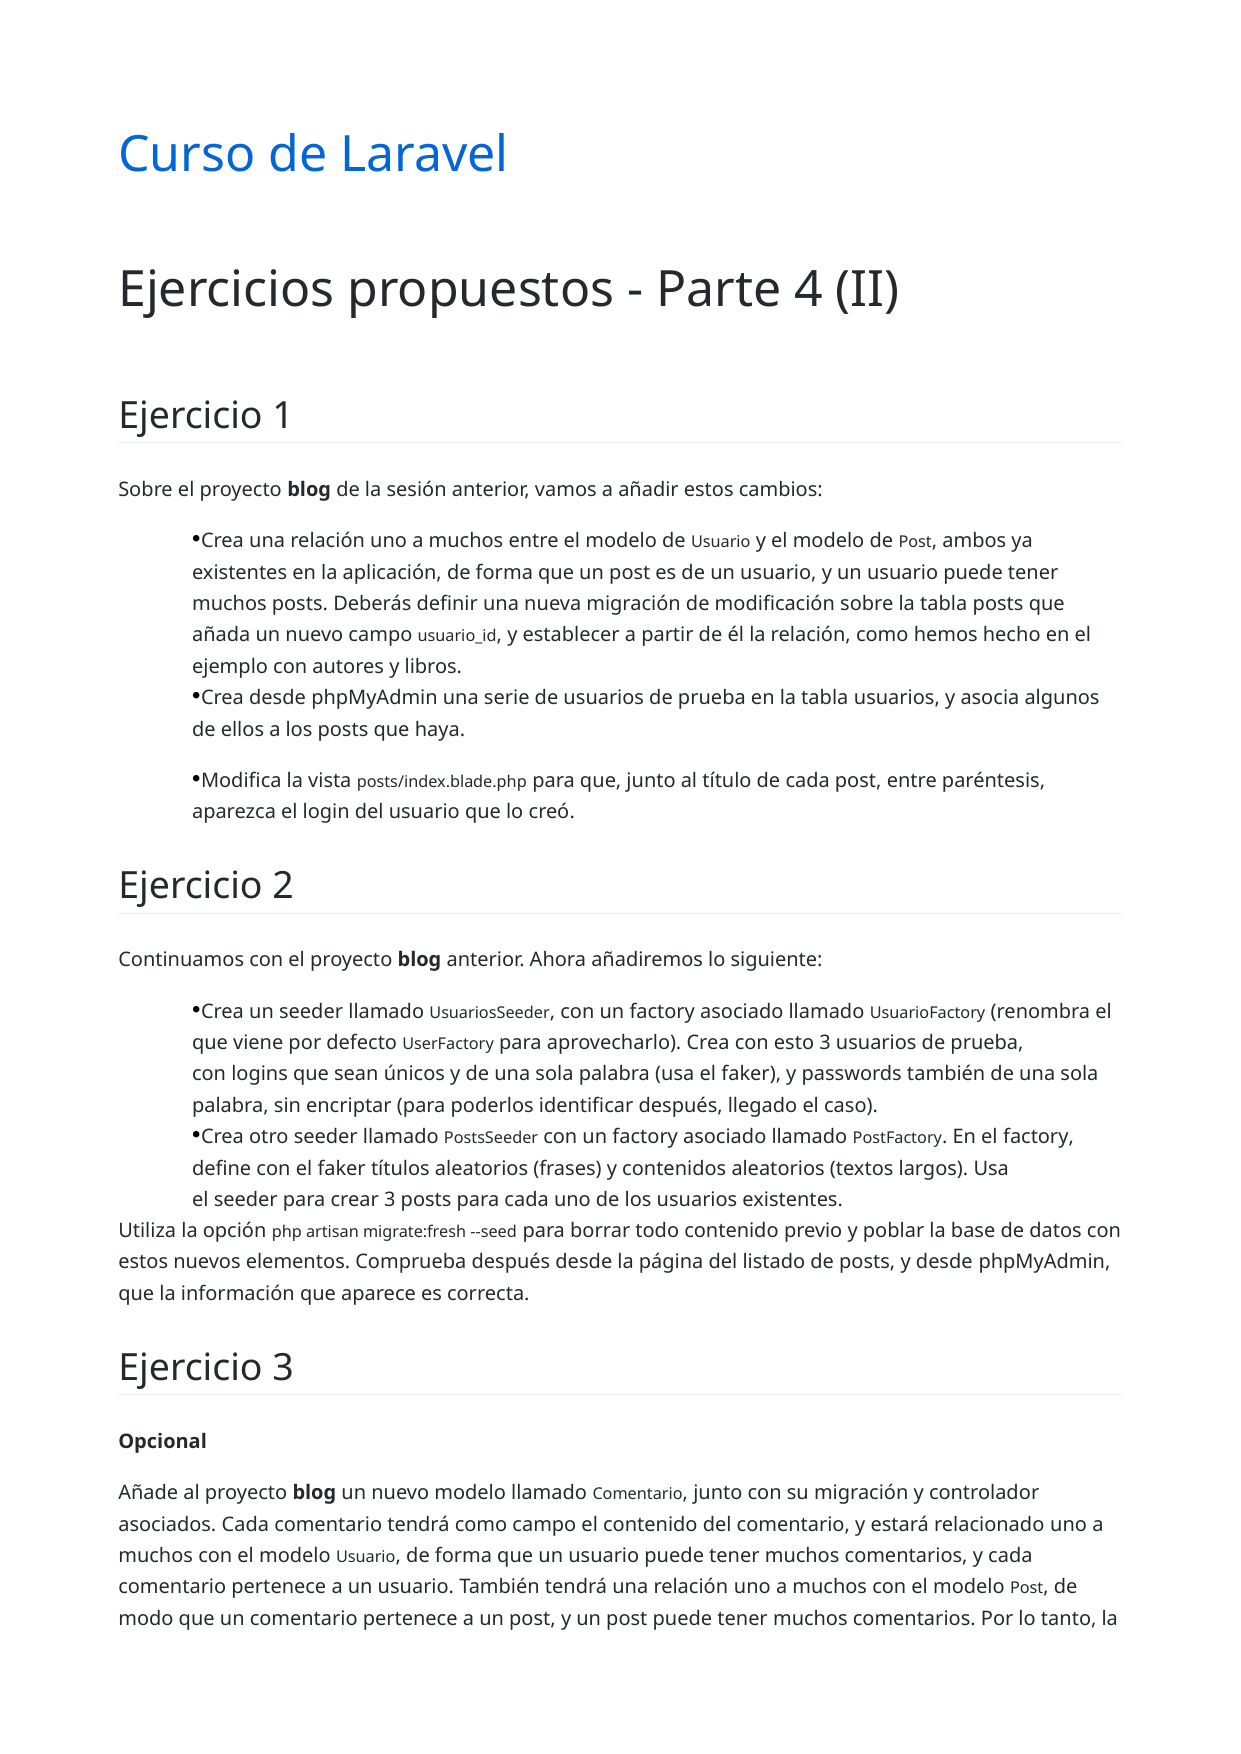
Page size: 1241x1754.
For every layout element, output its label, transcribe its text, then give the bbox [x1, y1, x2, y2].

list Crea otro seeder llamado PostsSeeder con un factory asociado llamado PostFactory. En el factory, define con el faker títulos aleatorios (frases) y contenidos aleatorios (textos largos). Usa el seeder para crear 3 posts para cada uno de los usuarios existentes. [118, 1122, 1122, 1212]
list Crea desde phpMyAdmin una serie de usuarios de prueba en la tabla usuarios, y asocia algunos de ellos a los posts que haya. [118, 683, 1122, 742]
text Utiliza la opción php artisan migrate:fresh --seed para borrar todo contenido previo y poblar la base de datos con estos nuevos elementos. Comprueba después desde la página del listado de posts, y desde phpMyAdmin, que la información que aparece es correcta. [118, 1216, 1122, 1306]
list Crea un seeder llamado UsuariosSeeder, con un factory asociado llamado UsuarioFactory (renombra el que viene por defecto UserFactory para aprovecharlo). Crea con esto 3 usuarios de prueba, con logins que sean únicos y de una sola palabra (usa el faker), y passwords también de una sola palabra, sin encriptar (para poderlos identificar después, llegado el caso). [118, 997, 1122, 1118]
subtitle Ejercicios propuestos - Parte 4 (II) [118, 253, 1122, 321]
text Sobre el proyecto blog de la sesión anterior, vamos a añadir estos cambios: [118, 475, 1122, 502]
text Opcional [118, 1427, 1122, 1454]
subtitle Ejercicio 2 [118, 859, 1122, 913]
text Continuamos con el proyecto blog anterior. Ahora añadiremos lo siguiente: [118, 945, 1122, 973]
subtitle Ejercicio 1 [118, 388, 1122, 442]
subtitle Curso de Laravel [118, 118, 1122, 186]
text Añade al proyecto blog un nuevo modelo llamado Comentario, junto con su migración y controlador asociados. Cada comentario tendrá como campo el contenido del comentario, y estará relacionado uno a muchos con el modelo Usuario, de forma que un usuario puede tener muchos comentarios, y cada comentario pertenece a un usuario. También tendrá una relación uno a muchos con el modelo Post, de modo que un comentario pertenece a un post, y un post puede tener muchos comentarios. Por lo tanto, la [118, 1478, 1122, 1631]
subtitle Ejercicio 3 [118, 1340, 1122, 1394]
list Crea una relación uno a muchos entre el modelo de Usuario y el modelo de Post, ambos ya existentes en la aplicación, de forma que un post es de un usuario, y un usuario puede tener muchos posts. Deberás definir una nueva migración de modificación sobre la tabla posts que añada un nuevo campo usuario_id, y establecer a partir de él la relación, como hemos hecho en el ejemplo con autores y libros. [118, 526, 1122, 679]
list Modifica la vista posts/index.blade.php para que, junto al título de cada post, entre paréntesis, aparezca el login del usuario que lo creó. [118, 766, 1122, 824]
